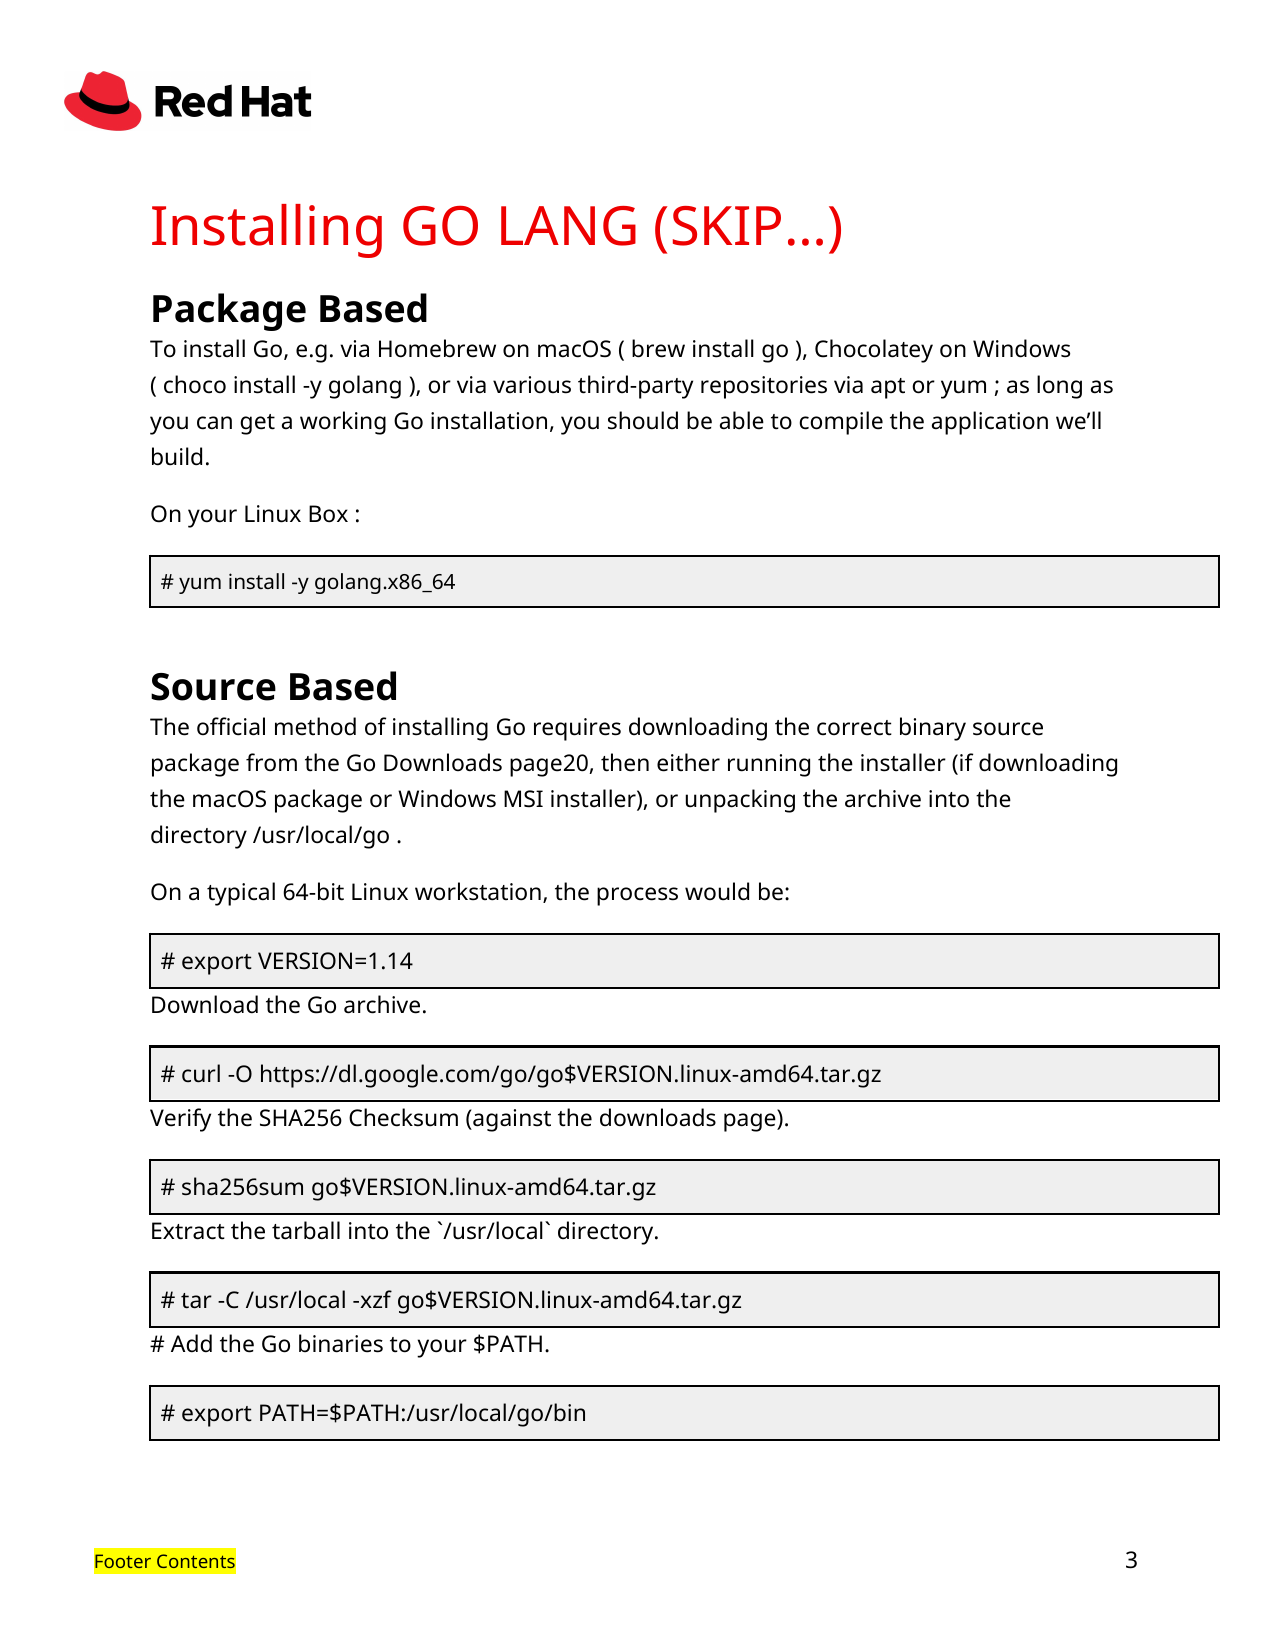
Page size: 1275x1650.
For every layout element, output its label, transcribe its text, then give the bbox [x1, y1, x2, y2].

subtitle Source Based [150, 660, 1125, 711]
picture [64, 71, 312, 131]
table_header # tar -C /usr/local -xzf go$VERSION.linux-amd64.tar.gz [151, 1274, 1218, 1326]
text Extract the tarball into the `/usr/local` directory. [150, 1215, 1125, 1246]
subtitle Package Based [150, 282, 1125, 333]
text Verify the SHA256 Checksum (against the downloads page). [150, 1102, 1125, 1133]
text On your Linux Box : [150, 498, 1125, 529]
text To install Go, e.g. via Homebrew on macOS ( brew install go ), Chocolatey on Windows ( choco install -y golang ), or via various third-party repositories via apt or yum ; as long as you can get a working Go installation, you should be able to compile the application we’ll build. [150, 333, 1125, 472]
table_header # curl -O https://dl.google.com/go/go$VERSION.linux-amd64.tar.gz [151, 1048, 1218, 1099]
table_header # yum install -y golang.x86_64 [151, 557, 1218, 606]
text The official method of installing Go requires downloading the correct binary source package from the Go Downloads page20, then either running the installer (if downloading the macOS package or Windows MSI installer), or unpacking the archive into the directory /usr/local/go . [150, 711, 1125, 850]
table_header # export VERSION=1.14 [151, 935, 1218, 987]
subtitle Installing GO LANG (SKIP…) [150, 187, 1125, 261]
text Download the Go archive. [150, 989, 1125, 1020]
table_header # sha256sum go$VERSION.linux-amd64.tar.gz [151, 1161, 1218, 1213]
text # Add the Go binaries to your $PATH. [150, 1328, 1125, 1359]
text On a typical 64-bit Linux workstation, the process would be: [150, 876, 1125, 907]
table_header # export PATH=$PATH:/usr/local/go/bin [151, 1387, 1218, 1439]
